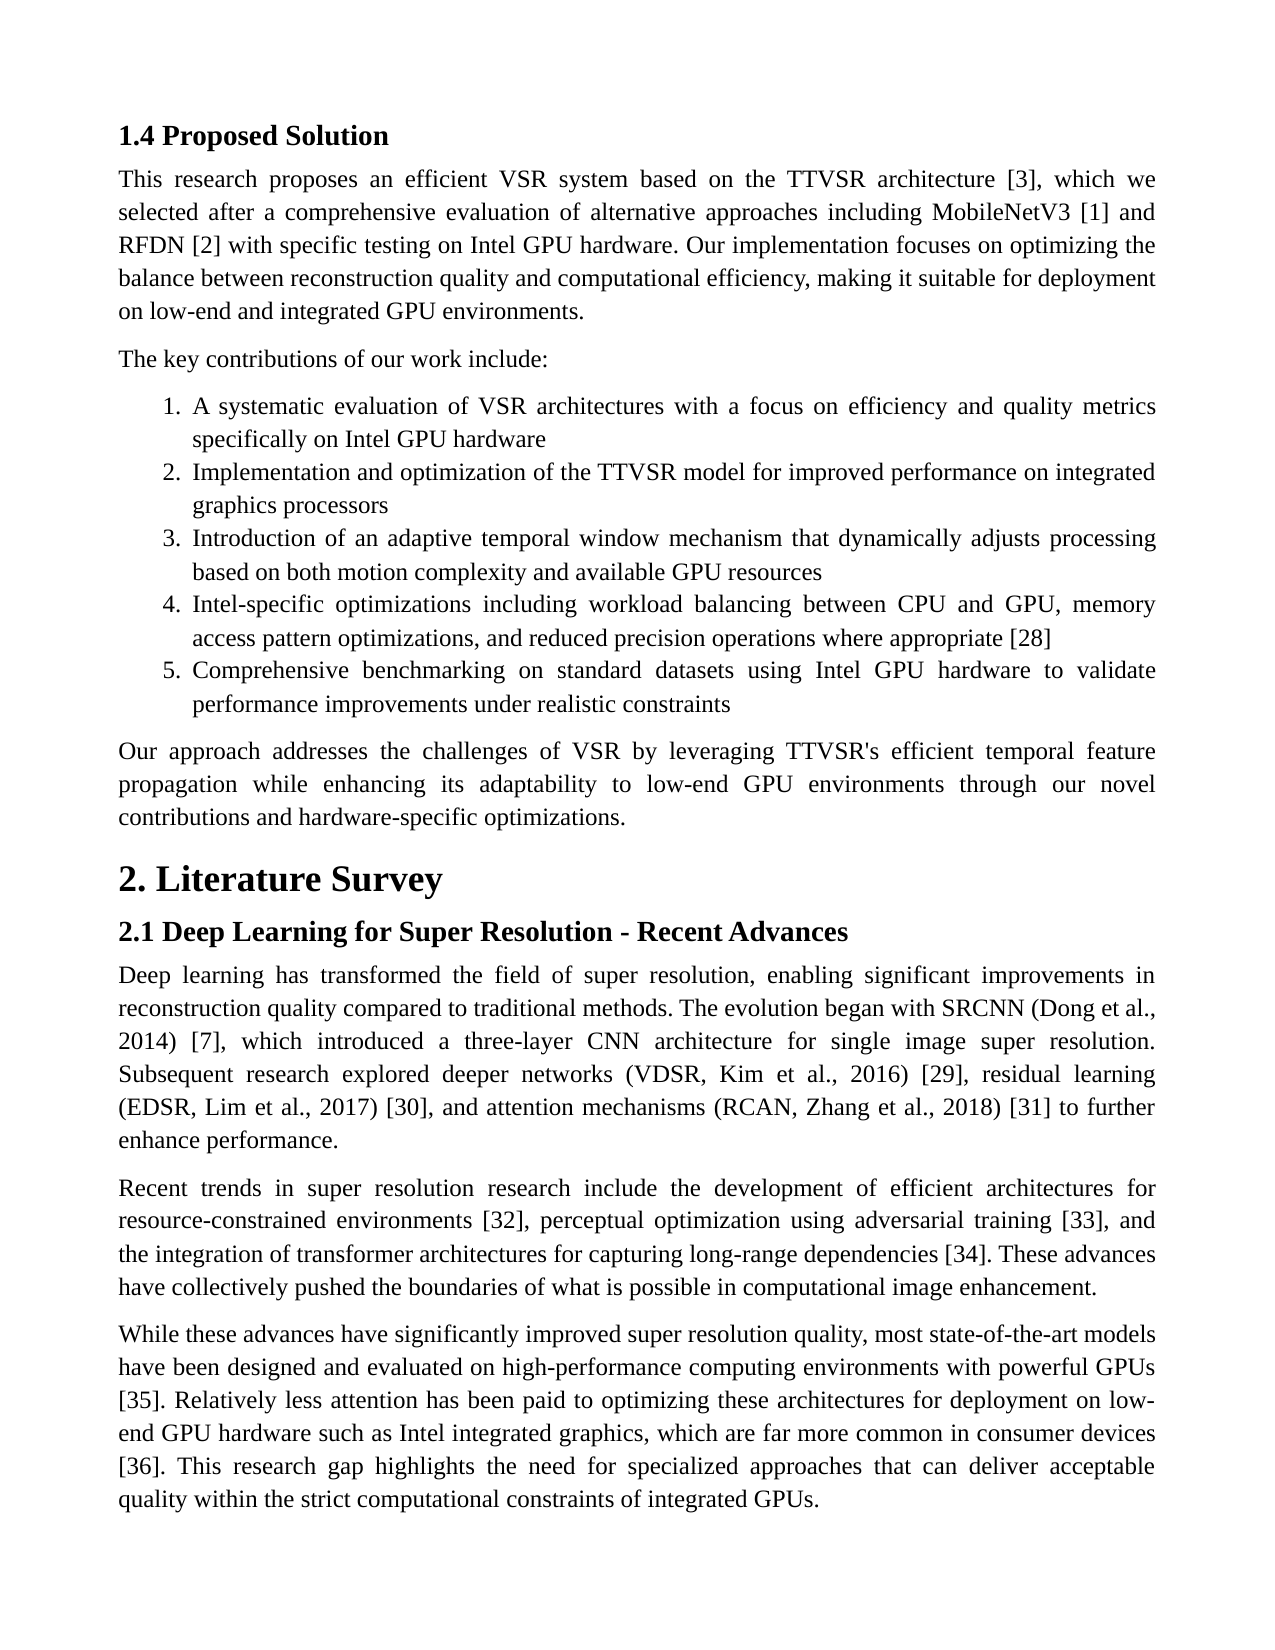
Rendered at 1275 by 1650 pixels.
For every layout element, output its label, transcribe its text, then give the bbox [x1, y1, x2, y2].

subtitle 2. Literature Survey [118, 856, 1157, 899]
text Recent trends in super resolution research include the development of efficient architectures for resource-constrained environments [32], perceptual optimization using adversarial training [33], and the integration of transformer architectures for capturing long-range dependencies [34]. These advances have collectively pushed the boundaries of what is possible in computational image enhancement. [118, 1173, 1157, 1300]
list Implementation and optimization of the TTVSR model for improved performance on integrated graphics processors [162, 457, 1157, 519]
list Comprehensive benchmarking on standard datasets using Intel GPU hardware to validate performance improvements under realistic constraints [162, 656, 1157, 717]
text While these advances have significantly improved super resolution quality, most state-of-the-art models have been designed and evaluated on high-performance computing environments with powerful GPUs [35]. Relatively less attention has been paid to optimizing these architectures for deployment on low-end GPU hardware such as Intel integrated graphics, which are far more common in consumer devices [36]. This research gap highlights the need for specialized approaches that can deliver acceptable quality within the strict computational constraints of integrated GPUs. [118, 1319, 1157, 1513]
list Intel-specific optimizations including workload balancing between CPU and GPU, memory access pattern optimizations, and reduced precision operations where appropriate [28] [162, 589, 1157, 651]
list A systematic evaluation of VSR architectures with a focus on efficiency and quality metrics specifically on Intel GPU hardware [162, 391, 1157, 453]
text Deep learning has transformed the field of super resolution, enabling significant improvements in reconstruction quality compared to traditional methods. The evolution began with SRCNN (Dong et al., 2014) [7], which introduced a three-layer CNN architecture for single image super resolution. Subsequent research explored deeper networks (VDSR, Kim et al., 2016) [29], residual learning (EDSR, Lim et al., 2017) [30], and attention mechanisms (RCAN, Zhang et al., 2018) [31] to further enhance performance. [118, 960, 1157, 1154]
subtitle 2.1 Deep Learning for Super Resolution - Recent Advances [118, 914, 1157, 947]
text The key contributions of our work include: [118, 344, 1157, 373]
text Our approach addresses the challenges of VSR by leveraging TTVSR's efficient temporal feature propagation while enhancing its adaptability to low-end GPU environments through our novel contributions and hardware-specific optimizations. [118, 736, 1157, 831]
subtitle 1.4 Proposed Solution [118, 118, 1157, 152]
list Introduction of an adaptive temporal window mechanism that dynamically adjusts processing based on both motion complexity and available GPU resources [162, 523, 1157, 585]
text This research proposes an efficient VSR system based on the TTVSR architecture [3], which we selected after a comprehensive evaluation of alternative approaches including MobileNetV3 [1] and RFDN [2] with specific testing on Intel GPU hardware. Our implementation focuses on optimizing the balance between reconstruction quality and computational efficiency, making it suitable for deployment on low-end and integrated GPU environments. [118, 164, 1157, 325]
